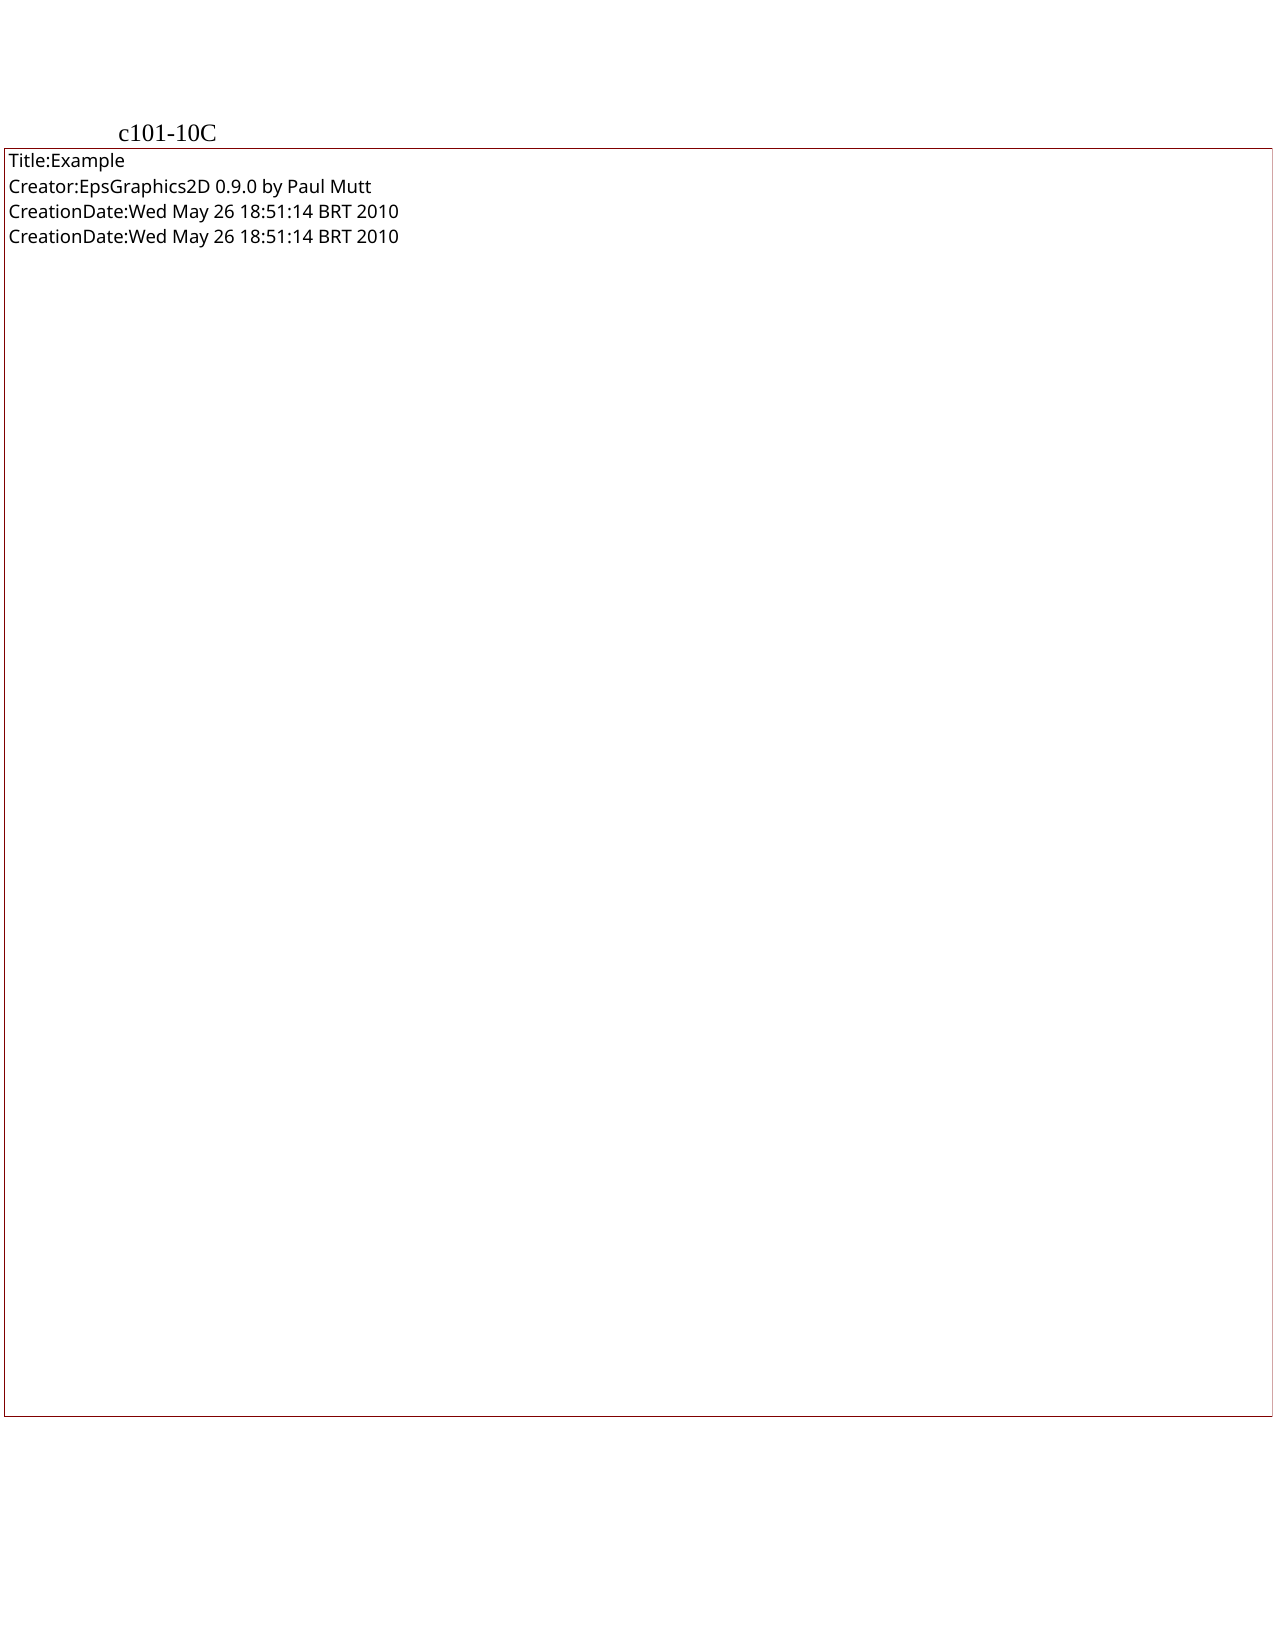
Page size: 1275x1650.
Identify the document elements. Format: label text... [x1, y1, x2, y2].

text c101-10C [118, 118, 1157, 147]
